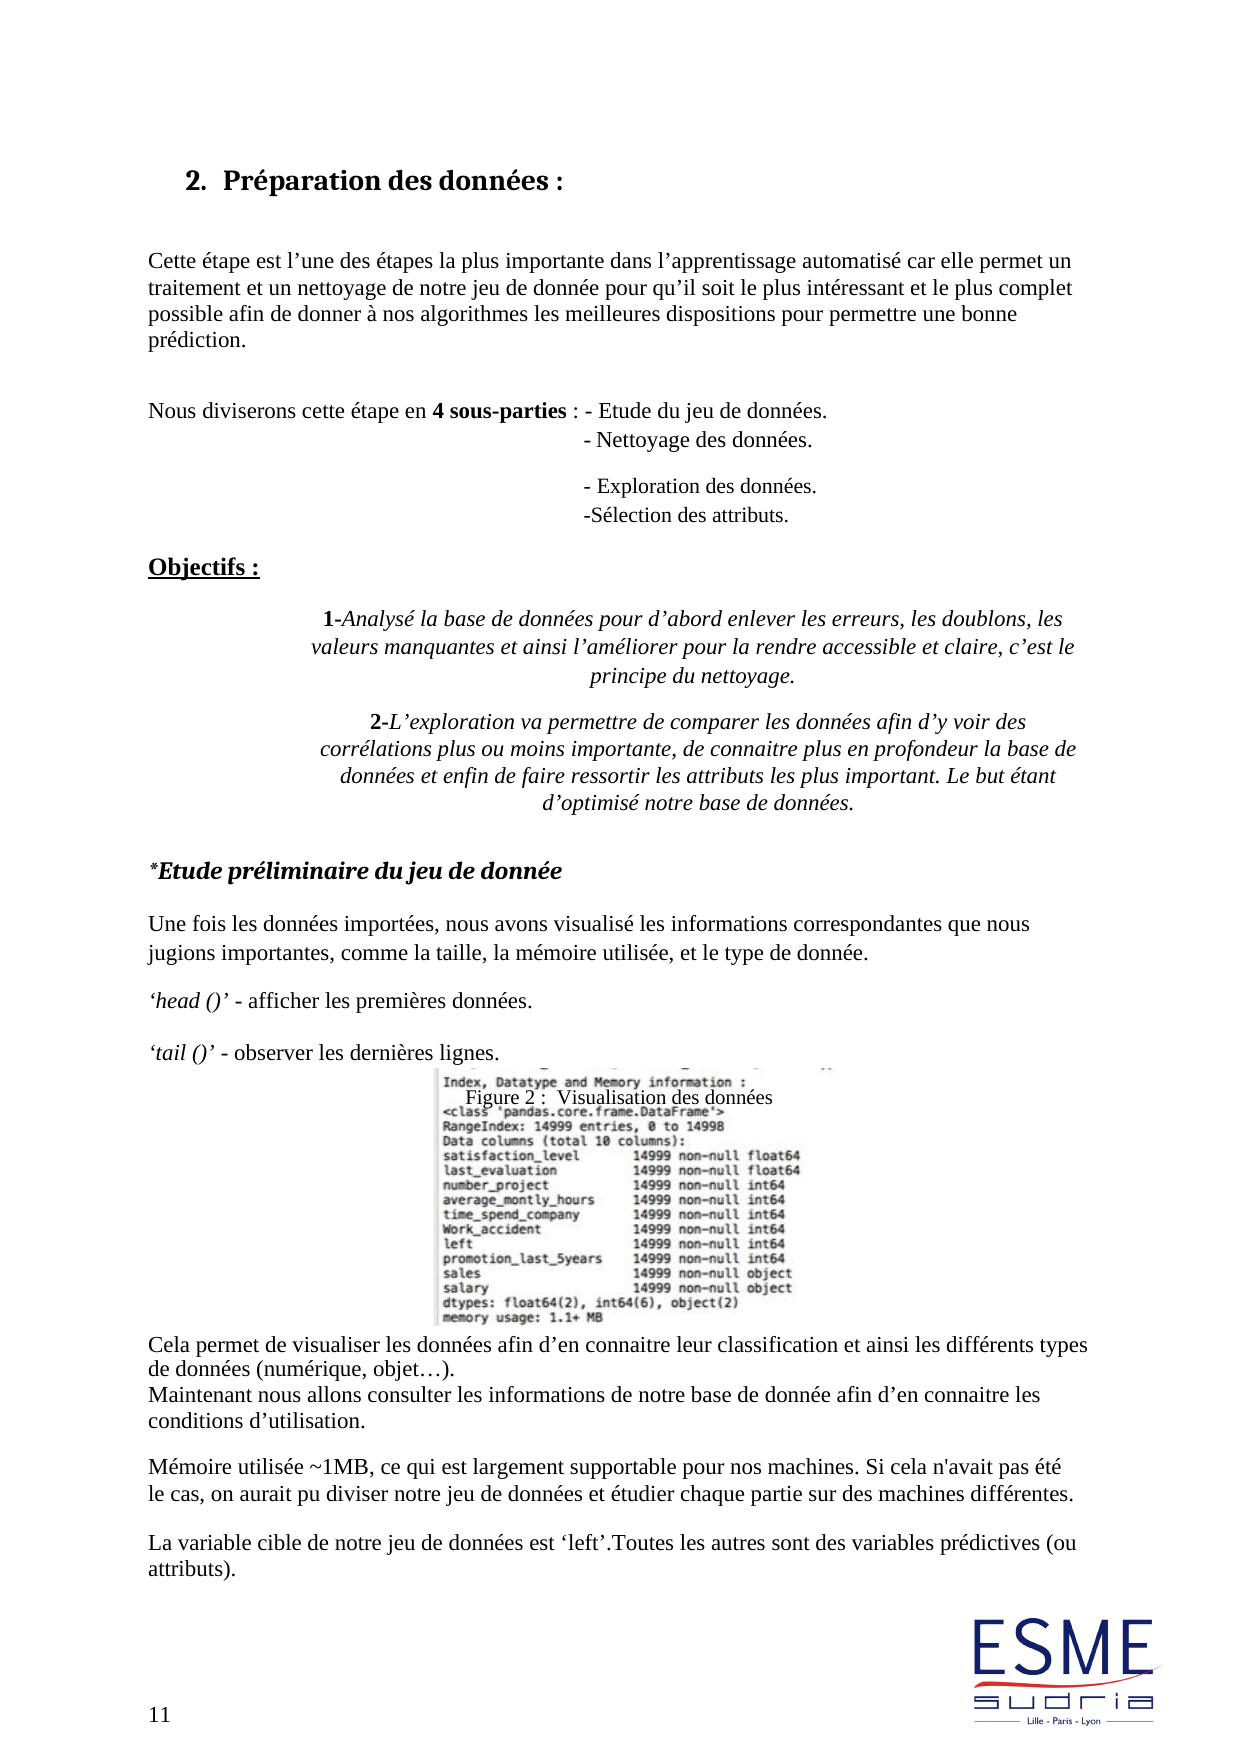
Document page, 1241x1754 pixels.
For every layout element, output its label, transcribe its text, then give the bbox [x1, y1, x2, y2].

list Exploration des données. -Sélection des attributs. [583, 473, 828, 527]
list Nettoyage des données. [583, 426, 1090, 453]
text Cela permet de visualiser les données afin d’en connaitre leur classification et ainsi les différents types de données (numérique, objet…). [148, 1332, 1090, 1382]
picture [433, 1109, 875, 1326]
text La variable cible de notre jeu de données est ‘left’.Toutes les autres sont des variables prédictives (ou attributs). [148, 1529, 1090, 1581]
text 2-L’exploration va permettre de comparer les données afin d’y voir des corrélations plus ou moins importante, de connaitre plus en profondeur la base de données et enfin de faire ressortir les attributs les plus important. Le but étant d’optimisé notre base de données. [314, 708, 1082, 815]
text ‘head ()’ - afficher les premières données. [148, 987, 1090, 1013]
picture [433, 1068, 875, 1088]
subtitle Préparation des données : [185, 164, 1090, 198]
subtitle *Etude préliminaire du jeu de donnée [148, 857, 1090, 886]
text Maintenant nous allons consulter les informations de notre base de donnée afin d’en connaitre les conditions d’utilisation. [148, 1382, 1042, 1433]
text ‘tail ()’ - observer les dernières lignes. [148, 1039, 1090, 1065]
text Mémoire utilisée ~1MB, ce qui est largement supportable pour nos machines. Si cela n'avait pas été le cas, on aurait pu diviser notre jeu de données et étudier chaque partie sur des machines différentes. [148, 1453, 1084, 1506]
text 1-Analysé la base de données pour d’abord enlever les erreurs, les doublons, les valeurs manquantes et ainsi l’améliorer pour la rendre accessible et claire, c’est le principe du nettoyage. [300, 605, 1086, 688]
text Une fois les données importées, nous avons visualisé les informations correspondantes que nous jugions importantes, comme la taille, la mémoire utilisée, et le type de donnée. [148, 910, 1032, 965]
text Nous diviserons cette étape en 4 sous-parties : - Etude du jeu de données. [148, 397, 1090, 424]
text Cette étape est l’une des étapes la plus importante dans l’apprentissage automatisé car elle permet un traitement et un nettoyage de notre jeu de donnée pour qu’il soit le plus intéressant et le plus complet possible afin de donner à nos algorithmes les meilleures dispositions pour permettre une bonne prédiction. [148, 248, 1073, 352]
text Objectifs : [148, 552, 1090, 581]
text Figure 2 : Visualisation des données [148, 1088, 1090, 1109]
picture [974, 1618, 1167, 1726]
